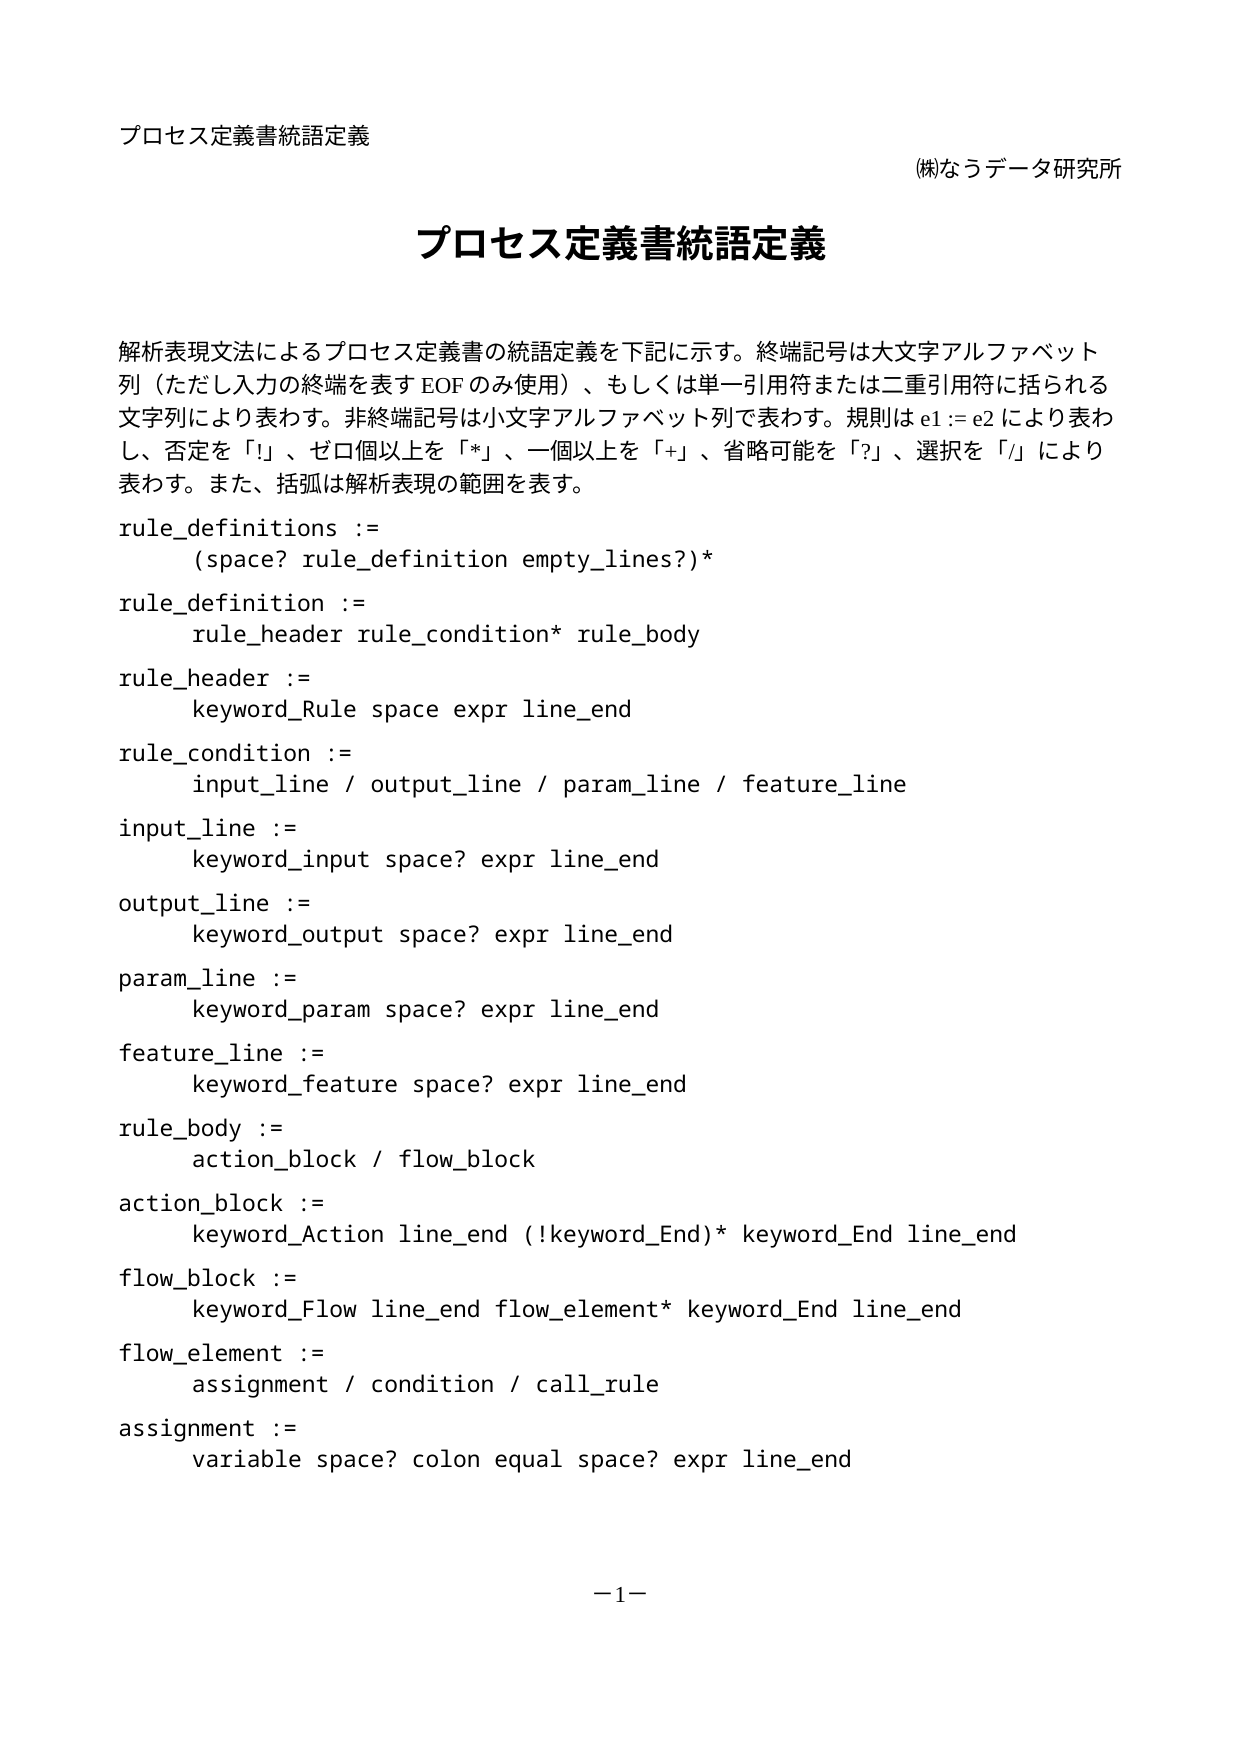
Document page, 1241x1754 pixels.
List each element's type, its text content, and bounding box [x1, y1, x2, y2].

text rule_header := keyword_Rule space expr line_end [118, 662, 1122, 724]
title プロセス定義書統語定義 [118, 214, 1122, 268]
text output_line := keyword_output space? expr line_end [118, 887, 1122, 949]
text assignment := variable space? colon equal space? expr line_end [118, 1412, 1122, 1474]
text flow_element := assignment / condition / call_rule [118, 1337, 1122, 1399]
text rule_body := action_block / flow_block [118, 1112, 1122, 1174]
text input_line := keyword_input space? expr line_end [118, 812, 1122, 874]
text 解析表現文法によるプロセス定義書の統語定義を下記に示す。終端記号は大文字アルファベット列（ただし入力の終端を表すEOFのみ使用）、もしくは単一引用符または二重引用符に括られる文字列により表わす。非終端記号は小文字アルファベット列で表わす。規則は e1 := e2 により表わし、否定を「!」、ゼロ個以上を「*」、一個以上を「+」、省略可能を「?」、選択を「/」により表わす。また、括弧は解析表現の範囲を表す。 [118, 333, 1122, 499]
text param_line := keyword_param space? expr line_end [118, 962, 1122, 1024]
text action_block := keyword_Action line_end (!keyword_End)* keyword_End line_end [118, 1187, 1122, 1249]
text rule_definition := rule_header rule_condition* rule_body [118, 587, 1122, 649]
text flow_block := keyword_Flow line_end flow_element* keyword_End line_end [118, 1262, 1122, 1324]
text rule_definitions := (space? rule_definition empty_lines?)* [118, 512, 1122, 574]
text rule_condition := input_line / output_line / param_line / feature_line [118, 737, 1122, 799]
text feature_line := keyword_feature space? expr line_end [118, 1037, 1122, 1099]
